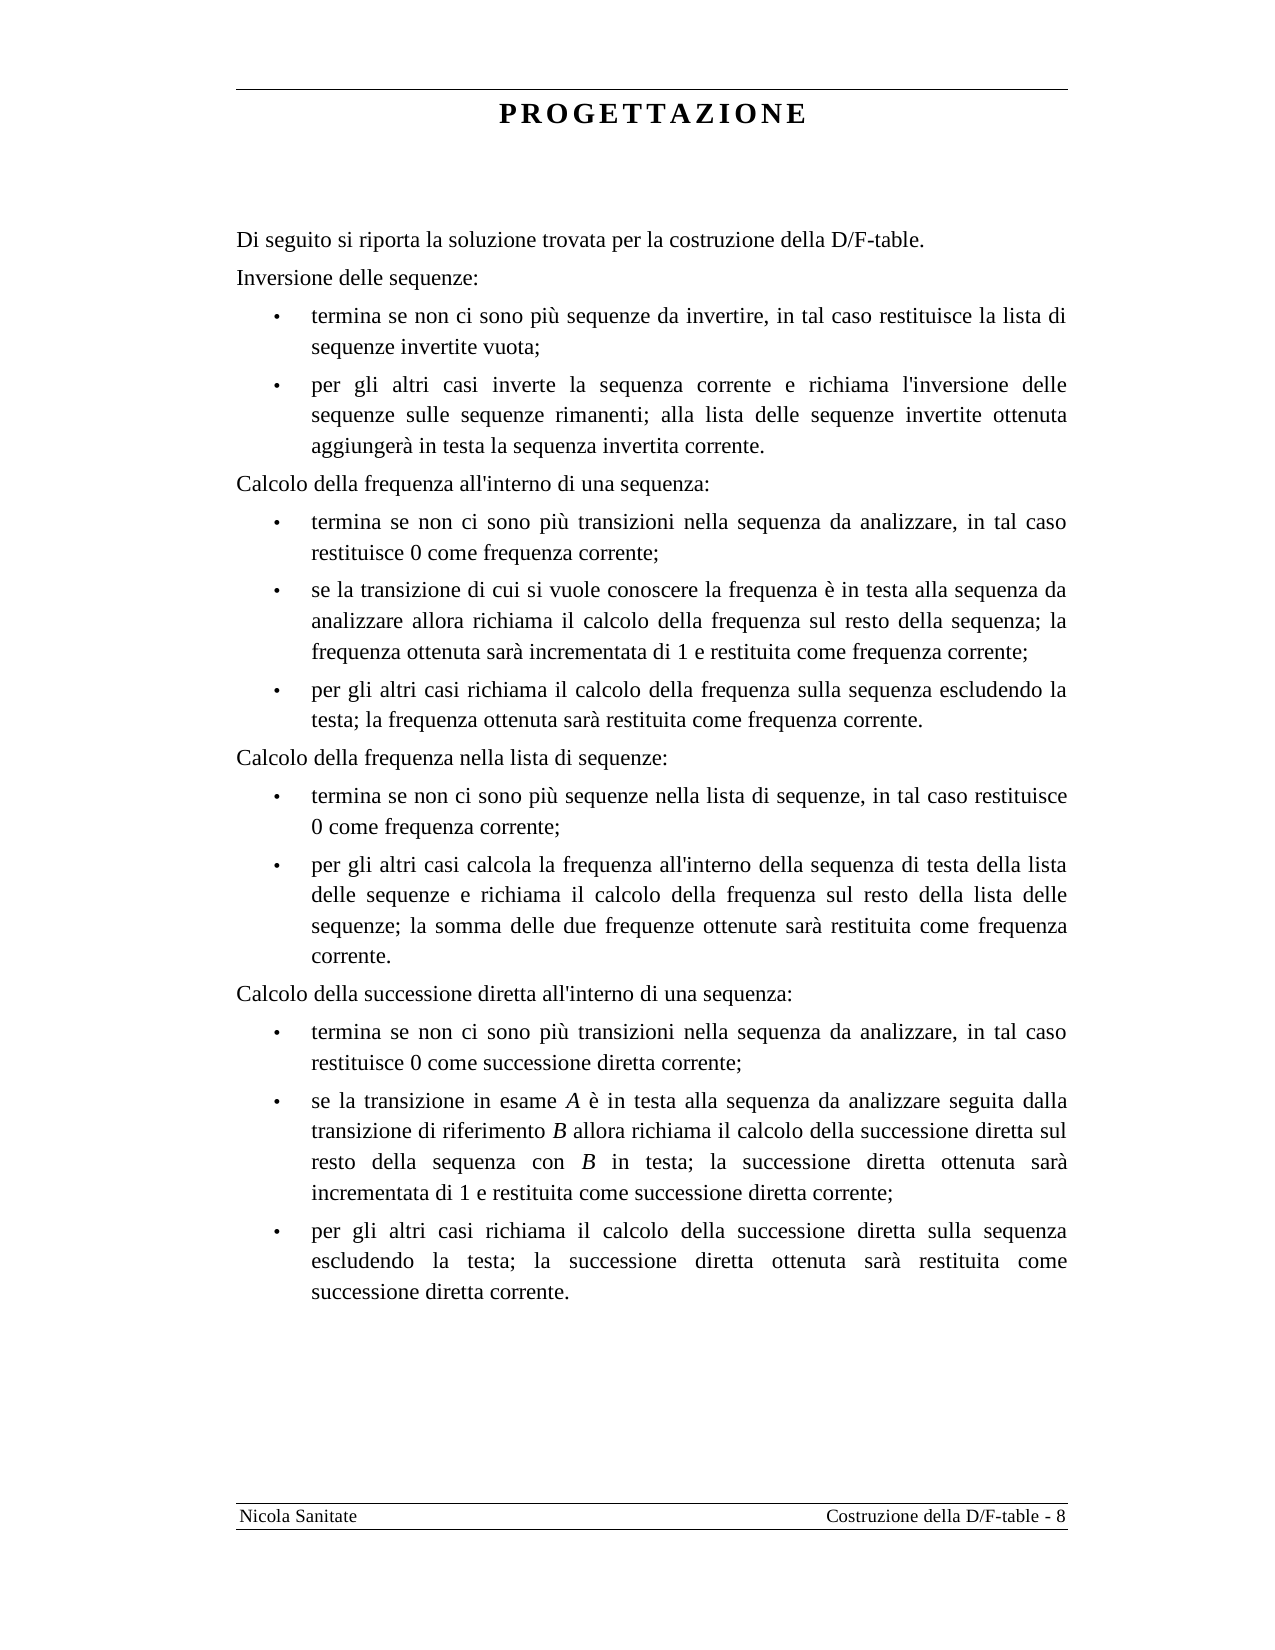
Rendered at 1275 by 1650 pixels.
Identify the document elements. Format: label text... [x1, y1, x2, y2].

text Calcolo della frequenza all'interno di una sequenza: [236, 471, 1068, 496]
list termina se non ci sono più sequenze da invertire, in tal caso restituisce la lista di sequenze invertite vuota; [274, 303, 1068, 359]
list se la transizione di cui si vuole conoscere la frequenza è in testa alla sequenza da analizzare allora richiama il calcolo della frequenza sul resto della sequenza; la frequenza ottenuta sarà incrementata di 1 e restituita come frequenza corrente; [274, 577, 1068, 664]
text Calcolo della frequenza nella lista di sequenze: [236, 745, 1068, 771]
list se la transizione in esame A è in testa alla sequenza da analizzare seguita dalla transizione di riferimento B allora richiama il calcolo della successione diretta sul resto della sequenza con B in testa; la successione diretta ottenuta sarà incrementata di 1 e restituita come successione diretta corrente; [274, 1088, 1068, 1205]
text Calcolo della successione diretta all'interno di una sequenza: [236, 981, 1068, 1007]
list per gli altri casi calcola la frequenza all'interno della sequenza di testa della lista delle sequenze e richiama il calcolo della frequenza sul resto della lista delle sequenze; la somma delle due frequenze ottenute sarà restituita come frequenza corrente. [274, 852, 1068, 969]
list termina se non ci sono più transizioni nella sequenza da analizzare, in tal caso restituisce 0 come frequenza corrente; [274, 509, 1068, 565]
text Di seguito si riporta la soluzione trovata per la costruzione della D/F-table. [236, 227, 1068, 253]
list per gli altri casi inverte la sequenza corrente e richiama l'inversione delle sequenze sulle sequenze rimanenti; alla lista delle sequenze invertite ottenuta aggiungerà in testa la sequenza invertita corrente. [274, 372, 1068, 458]
list per gli altri casi richiama il calcolo della successione diretta sulla sequenza escludendo la testa; la successione diretta ottenuta sarà restituita come successione diretta corrente. [274, 1218, 1068, 1304]
list per gli altri casi richiama il calcolo della frequenza sulla sequenza escludendo la testa; la frequenza ottenuta sarà restituita come frequenza corrente. [274, 677, 1068, 733]
list termina se non ci sono più sequenze nella lista di sequenze, in tal caso restituisce 0 come frequenza corrente; [274, 783, 1068, 839]
text Inversione delle sequenze: [236, 265, 1068, 291]
list termina se non ci sono più transizioni nella sequenza da analizzare, in tal caso restituisce 0 come successione diretta corrente; [274, 1019, 1068, 1075]
